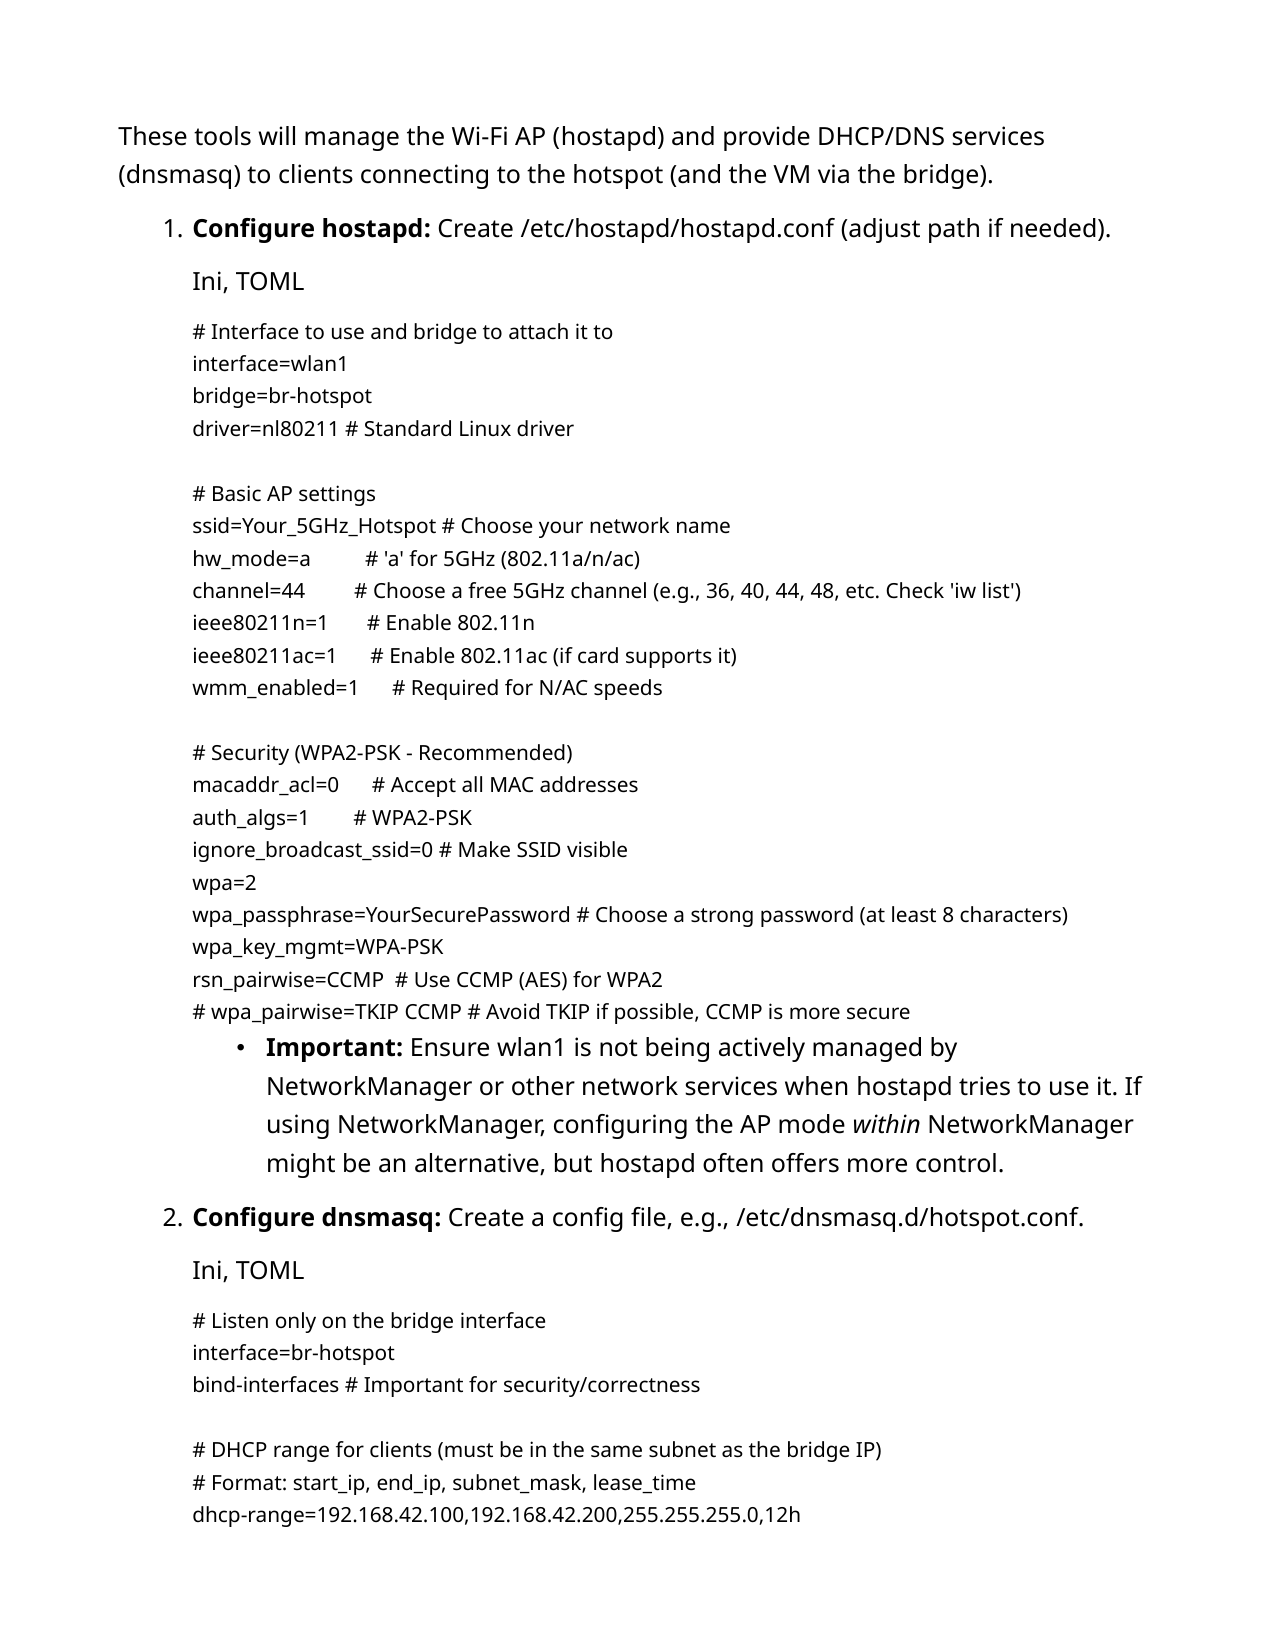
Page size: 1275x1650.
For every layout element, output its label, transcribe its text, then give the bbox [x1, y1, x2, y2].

list # Format: start_ip, end_ip, subnet_mask, lease_time [162, 1468, 1157, 1496]
list ieee80211n=1 # Enable 802.11n [162, 608, 1157, 637]
list channel=44 # Choose a free 5GHz channel (e.g., 36, 40, 44, 48, etc. Check 'iw list') [162, 576, 1157, 604]
list driver=nl80211 # Standard Linux driver [162, 414, 1157, 442]
list wmm_enabled=1 # Required for N/AC speeds [162, 673, 1157, 702]
list # Listen only on the bridge interface [162, 1306, 1157, 1334]
list Configure hostapd: Create /etc/hostapd/hostapd.conf (adjust path if needed). [162, 210, 1157, 244]
list interface=wlan1 [162, 349, 1157, 378]
list # Security (WPA2-PSK - Recommended) [162, 738, 1157, 766]
list wpa=2 [162, 868, 1157, 896]
list # wpa_pairwise=TKIP CCMP # Avoid TKIP if possible, CCMP is more secure [162, 997, 1157, 1026]
list ieee80211ac=1 # Enable 802.11ac (if card supports it) [162, 641, 1157, 669]
list interface=br-hotspot [162, 1338, 1157, 1367]
list bridge=br-hotspot [162, 382, 1157, 410]
list macaddr_acl=0 # Accept all MAC addresses [162, 770, 1157, 799]
list ssid=Your_5GHz_Hotspot # Choose your network name [162, 511, 1157, 540]
list # DHCP range for clients (must be in the same subnet as the bridge IP) [162, 1435, 1157, 1464]
list hw_mode=a # 'a' for 5GHz (802.11a/n/ac) [162, 544, 1157, 572]
list Ini, TOML [162, 1252, 1157, 1287]
list rsn_pairwise=CCMP # Use CCMP (AES) for WPA2 [162, 965, 1157, 993]
list bind-interfaces # Important for security/correctness [162, 1371, 1157, 1399]
list auth_algs=1 # WPA2-PSK [162, 803, 1157, 831]
list wpa_key_mgmt=WPA-PSK [162, 932, 1157, 961]
text These tools will manage the Wi-Fi AP (hostapd) and provide DHCP/DNS services (dnsmasq) to clients connecting to the hotspot (and the VM via the bridge). [118, 118, 1157, 191]
list Important: Ensure wlan1 is not being actively managed by NetworkManager or other network services when hostapd tries to use it. If using NetworkManager, configuring the AP mode within NetworkManager might be an alternative, but hostapd often offers more control. [236, 1029, 1157, 1180]
list wpa_passphrase=YourSecurePassword # Choose a strong password (at least 8 characters) [162, 900, 1157, 928]
list Ini, TOML [162, 263, 1157, 298]
list ignore_broadcast_ssid=0 # Make SSID visible [162, 835, 1157, 864]
list dhcp-range=192.168.42.100,192.168.42.200,255.255.255.0,12h [162, 1500, 1157, 1529]
list # Interface to use and bridge to attach it to [162, 317, 1157, 345]
list Configure dnsmasq: Create a config file, e.g., /etc/dnsmasq.d/hotspot.conf. [162, 1199, 1157, 1233]
list # Basic AP settings [162, 479, 1157, 507]
